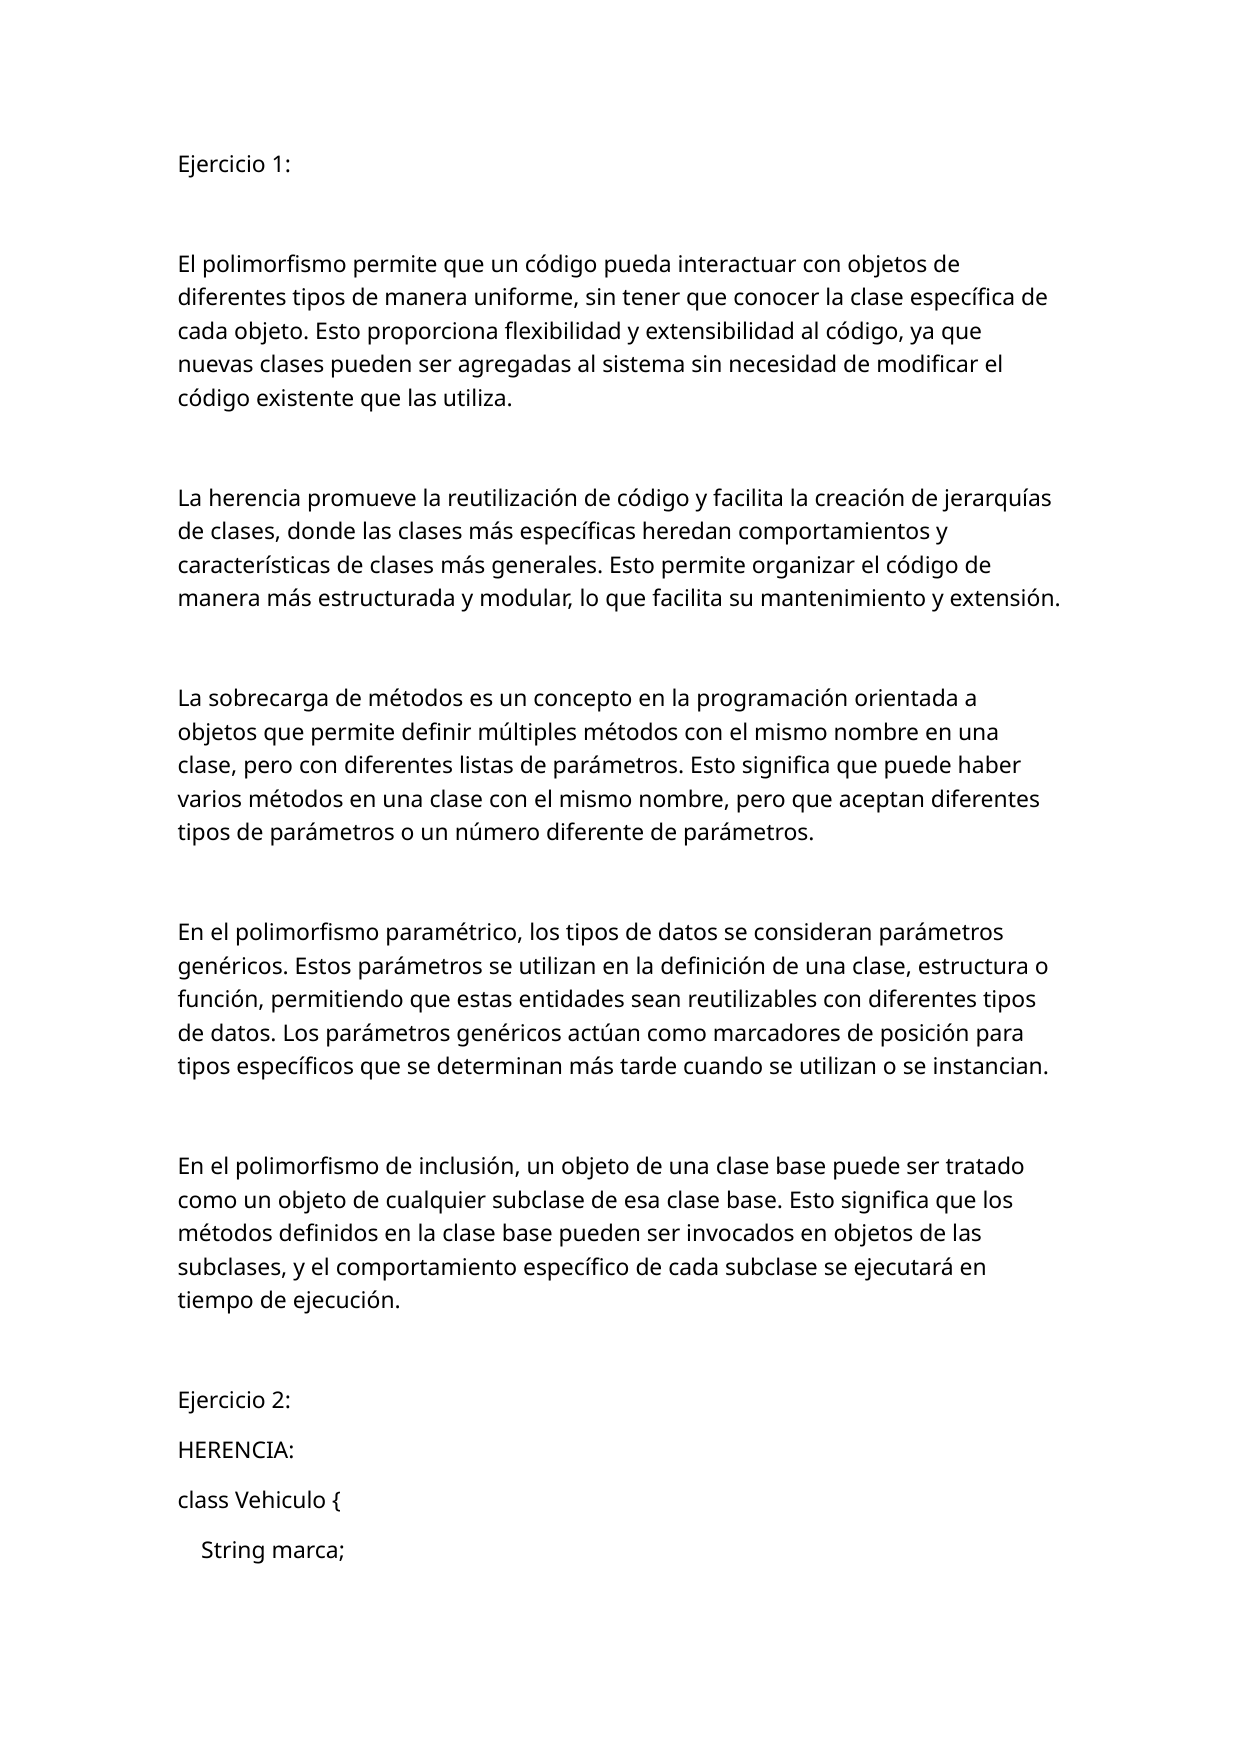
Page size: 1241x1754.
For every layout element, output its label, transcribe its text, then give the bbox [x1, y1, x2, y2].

text El polimorfismo permite que un código pueda interactuar con objetos de diferentes tipos de manera uniforme, sin tener que conocer la clase específica de cada objeto. Esto proporciona flexibilidad y extensibilidad al código, ya que nuevas clases pueden ser agregadas al sistema sin necesidad de modificar el código existente que las utiliza. [177, 248, 1063, 413]
text String marca; [177, 1534, 1063, 1566]
text HERENCIA: [177, 1434, 1063, 1466]
text La sobrecarga de métodos es un concepto en la programación orientada a objetos que permite definir múltiples métodos con el mismo nombre en una clase, pero con diferentes listas de parámetros. Esto significa que puede haber varios métodos en una clase con el mismo nombre, pero que aceptan diferentes tipos de parámetros o un número diferente de parámetros. [177, 682, 1063, 847]
text Ejercicio 2: [177, 1384, 1063, 1415]
text class Vehiculo { [177, 1484, 1063, 1516]
text La herencia promueve la reutilización de código y facilita la creación de jerarquías de clases, donde las clases más específicas heredan comportamientos y características de clases más generales. Esto permite organizar el código de manera más estructurada y modular, lo que facilita su mantenimiento y extensión. [177, 482, 1063, 613]
text Ejercicio 1: [177, 148, 1063, 179]
text En el polimorfismo paramétrico, los tipos de datos se consideran parámetros genéricos. Estos parámetros se utilizan en la definición de una clase, estructura o función, permitiendo que estas entidades sean reutilizables con diferentes tipos de datos. Los parámetros genéricos actúan como marcadores de posición para tipos específicos que se determinan más tarde cuando se utilizan o se instancian. [177, 916, 1063, 1081]
text En el polimorfismo de inclusión, un objeto de una clase base puede ser tratado como un objeto de cualquier subclase de esa clase base. Esto significa que los métodos definidos en la clase base pueden ser invocados en objetos de las subclases, y el comportamiento específico de cada subclase se ejecutará en tiempo de ejecución. [177, 1150, 1063, 1315]
